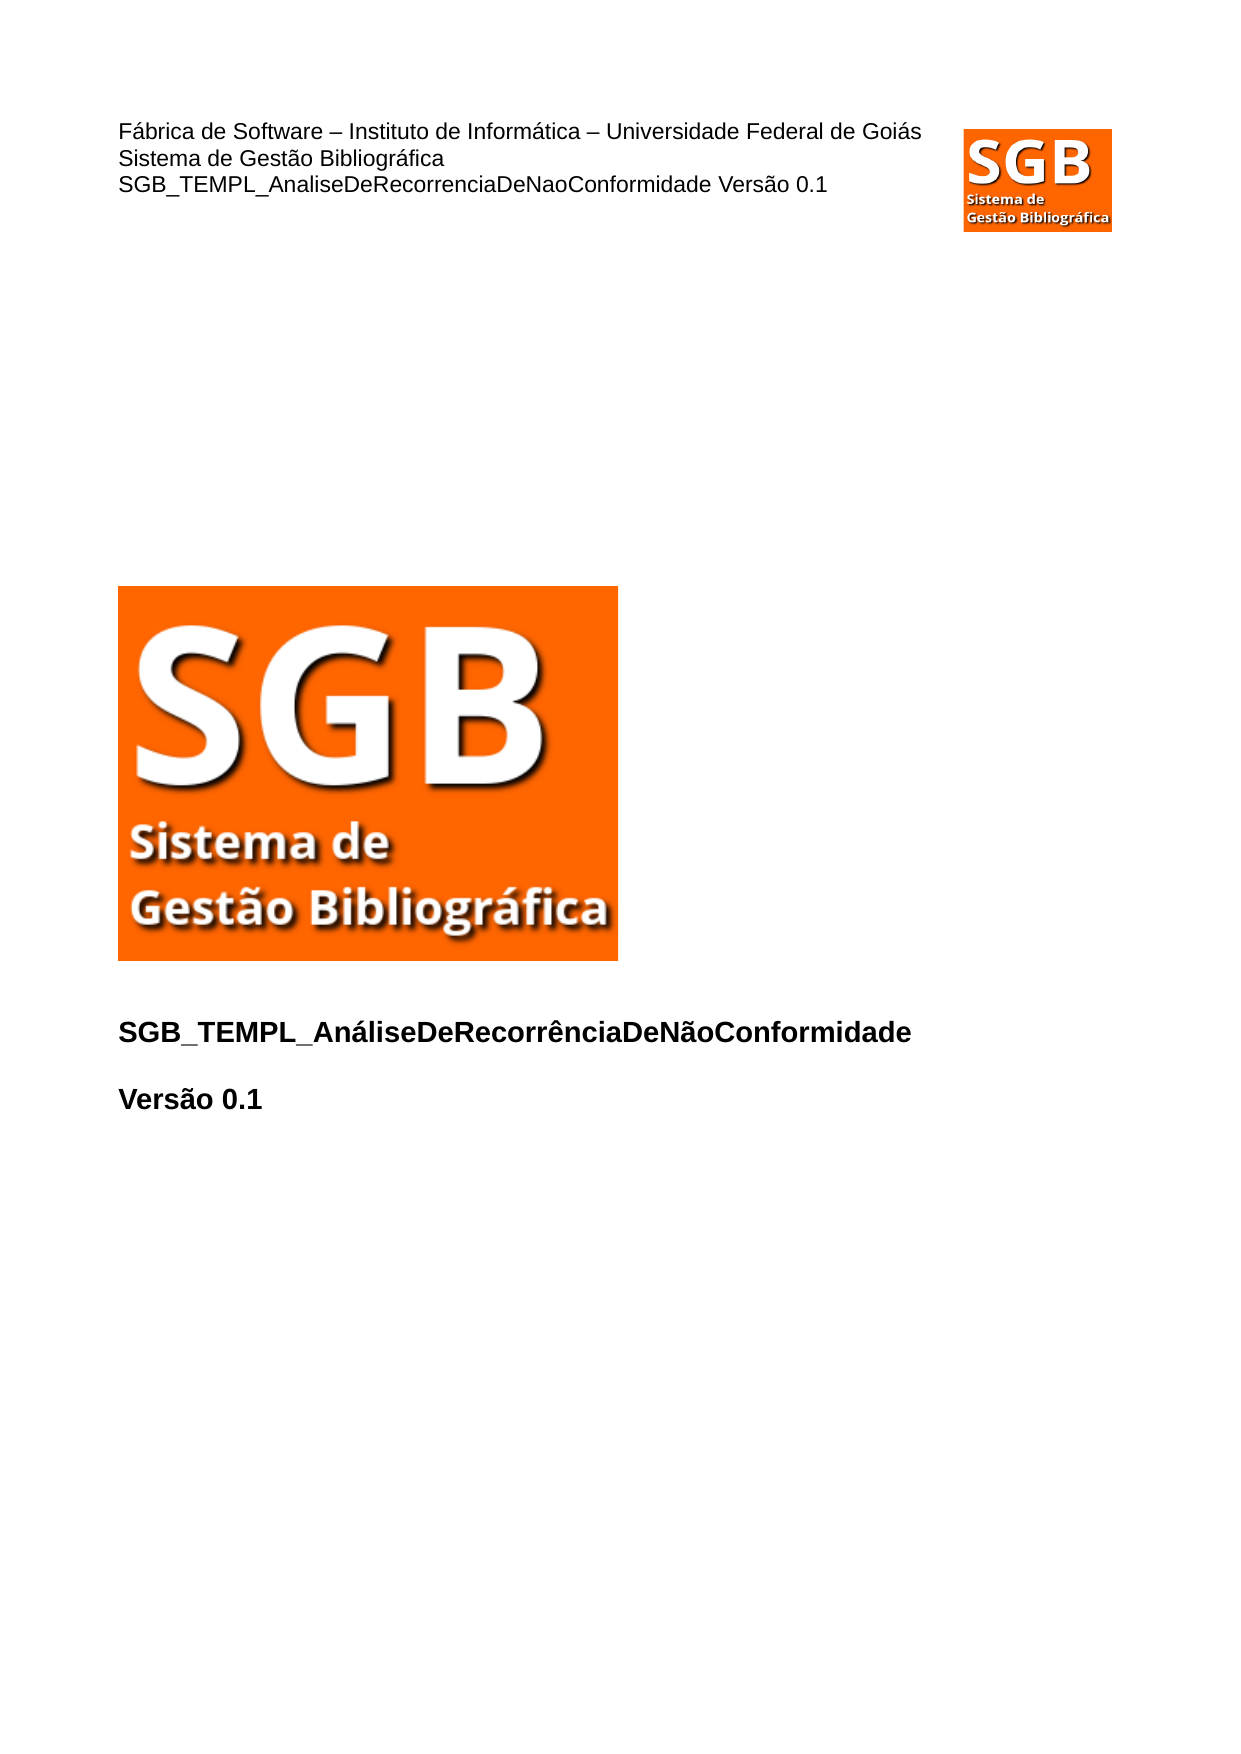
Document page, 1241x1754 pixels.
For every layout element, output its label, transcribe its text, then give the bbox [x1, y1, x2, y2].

picture [118, 586, 619, 961]
text SGB_TEMPL_AnáliseDeRecorrênciaDeNãoConformidade [118, 1015, 1122, 1049]
picture [963, 129, 1112, 232]
text Versão 0.1 [118, 1082, 1122, 1116]
